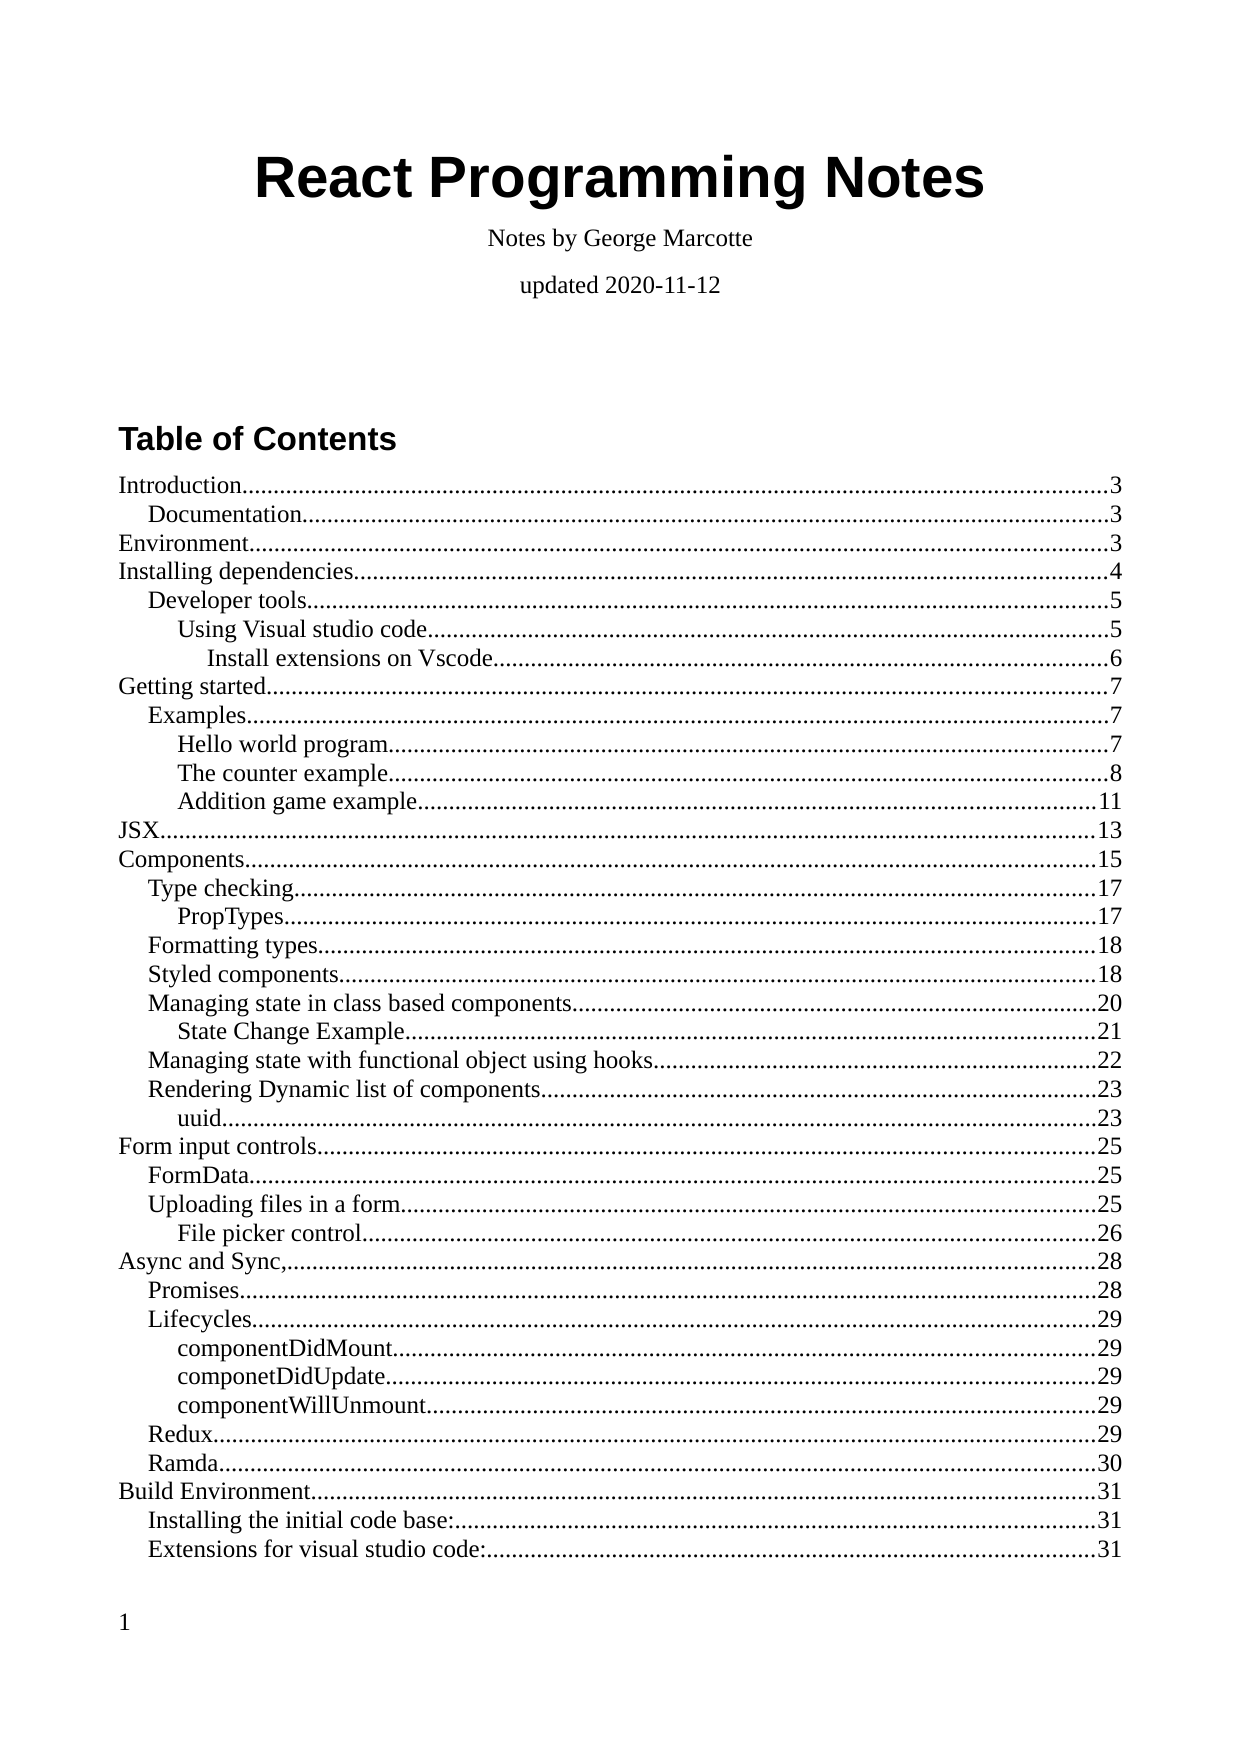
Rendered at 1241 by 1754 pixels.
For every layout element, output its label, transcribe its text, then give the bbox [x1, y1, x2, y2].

text Getting started 7 [118, 671, 1122, 700]
text Async and Sync, 28 [118, 1246, 1122, 1275]
text componentDidMount 29 [177, 1333, 1122, 1361]
text Managing state in class based components 20 [148, 988, 1122, 1016]
subtitle Table of Contents [118, 419, 1122, 458]
text FormData 25 [148, 1160, 1122, 1189]
text Documentation 3 [148, 499, 1122, 528]
text Introduction 3 [118, 470, 1122, 499]
text Redux 29 [148, 1419, 1122, 1448]
text Extensions for visual studio code: 31 [148, 1534, 1122, 1563]
text updated 2020-11-12 [118, 270, 1122, 299]
text componetDidUpdate 29 [177, 1361, 1122, 1390]
text Notes by George Marcotte [118, 223, 1122, 251]
text Installing the initial code base: 31 [148, 1505, 1122, 1534]
text Developer tools 5 [148, 585, 1122, 614]
text uuid 23 [177, 1103, 1122, 1131]
text Addition game example 11 [177, 786, 1122, 815]
text Type checking 17 [148, 873, 1122, 901]
text Managing state with functional object using hooks 22 [148, 1045, 1122, 1074]
text State Change Example 21 [177, 1016, 1122, 1045]
text Components 15 [118, 844, 1122, 873]
text Install extensions on Vscode 6 [207, 643, 1122, 671]
text Environment 3 [118, 528, 1122, 556]
text Styled components 18 [148, 959, 1122, 988]
text JSX 13 [118, 815, 1122, 844]
text Installing dependencies. 4 [118, 556, 1122, 585]
text componentWillUnmount 29 [177, 1390, 1122, 1419]
text Build Environment 31 [118, 1476, 1122, 1505]
text Uploading files in a form 25 [148, 1189, 1122, 1218]
text Rendering Dynamic list of components 23 [148, 1074, 1122, 1103]
text Formatting types 18 [148, 930, 1122, 959]
text PropTypes 17 [177, 901, 1122, 930]
text Examples 7 [148, 700, 1122, 729]
text Lifecycles 29 [148, 1304, 1122, 1333]
title React Programming Notes [118, 143, 1122, 210]
text The counter example 8 [177, 758, 1122, 786]
text Using Visual studio code 5 [177, 614, 1122, 643]
text File picker control 26 [177, 1218, 1122, 1246]
text Form input controls 25 [118, 1131, 1122, 1160]
text Promises 28 [148, 1275, 1122, 1304]
text Ramda 30 [148, 1448, 1122, 1476]
text Hello world program 7 [177, 729, 1122, 758]
